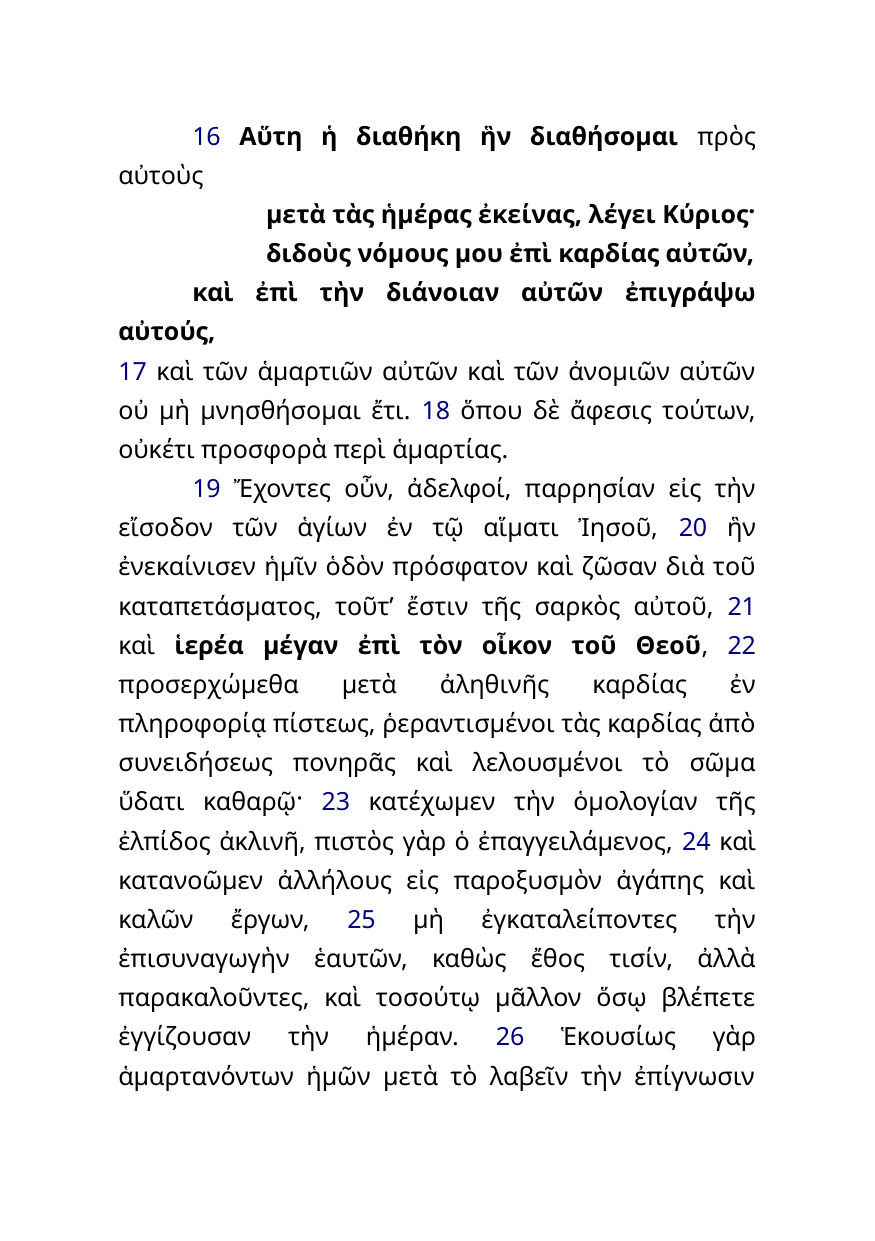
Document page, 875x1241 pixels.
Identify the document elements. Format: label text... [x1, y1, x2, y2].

text 17 καὶ τῶν ἁμαρτιῶν αὐτῶν καὶ τῶν ἀνομιῶν αὐτῶν οὐ μὴ μνησθήσομαι ἔτι. 18 ὅπου δὲ ἄφεσις τούτων, οὐκέτι προσφορὰ περὶ ἁμαρτίας. [118, 353, 756, 466]
text 16 Αὕτη ἡ διαθήκη ἣν διαθήσομαι πρὸς αὐτοὺς [118, 118, 756, 191]
text μετὰ τὰς ἡμέρας ἐκείνας, λέγει Κύριος· [118, 196, 756, 231]
text διδοὺς νόμους μου ἐπὶ καρδίας αὐτῶν, [118, 236, 756, 270]
text 19 Ἔχοντες οὖν, ἀδελφοί, παρρησίαν εἰς τὴν εἴσοδον τῶν ἁγίων ἐν τῷ αἵματι Ἰησοῦ, 20 ἣν ἐνεκαίνισεν ἡμῖν ὁδὸν πρόσφατον καὶ ζῶσαν διὰ τοῦ καταπετάσματος, τοῦτ’ ἔστιν τῆς σαρκὸς αὐτοῦ, 21 καὶ ἱερέα μέγαν ἐπὶ τὸν οἶκον τοῦ Θεοῦ, 22 προσερχώμεθα μετὰ ἀληθινῆς καρδίας ἐν πληροφορίᾳ πίστεως, ῥεραντισμένοι τὰς καρδίας ἀπὸ συνειδήσεως πονηρᾶς καὶ λελουσμένοι τὸ σῶμα ὕδατι καθαρῷ· 23 κατέχωμεν τὴν ὁμολογίαν τῆς ἐλπίδος ἀκλινῆ, πιστὸς γὰρ ὁ ἐπαγγειλάμενος, 24 καὶ κατανοῶμεν ἀλλήλους εἰς παροξυσμὸν ἀγάπης καὶ καλῶν ἔργων, 25 μὴ ἐγκαταλείποντες τὴν ἐπισυναγωγὴν ἑαυτῶν, καθὼς ἔθος τισίν, ἀλλὰ παρακαλοῦντες, καὶ τοσούτῳ μᾶλλον ὅσῳ βλέπετε ἐγγίζουσαν τὴν ἡμέραν. 26 Ἑκουσίως γὰρ ἁμαρτανόντων ἡμῶν μετὰ τὸ λαβεῖν τὴν ἐπίγνωσιν [118, 471, 756, 1092]
text καὶ ἐπὶ τὴν διάνοιαν αὐτῶν ἐπιγράψω αὐτούς, [118, 275, 756, 348]
